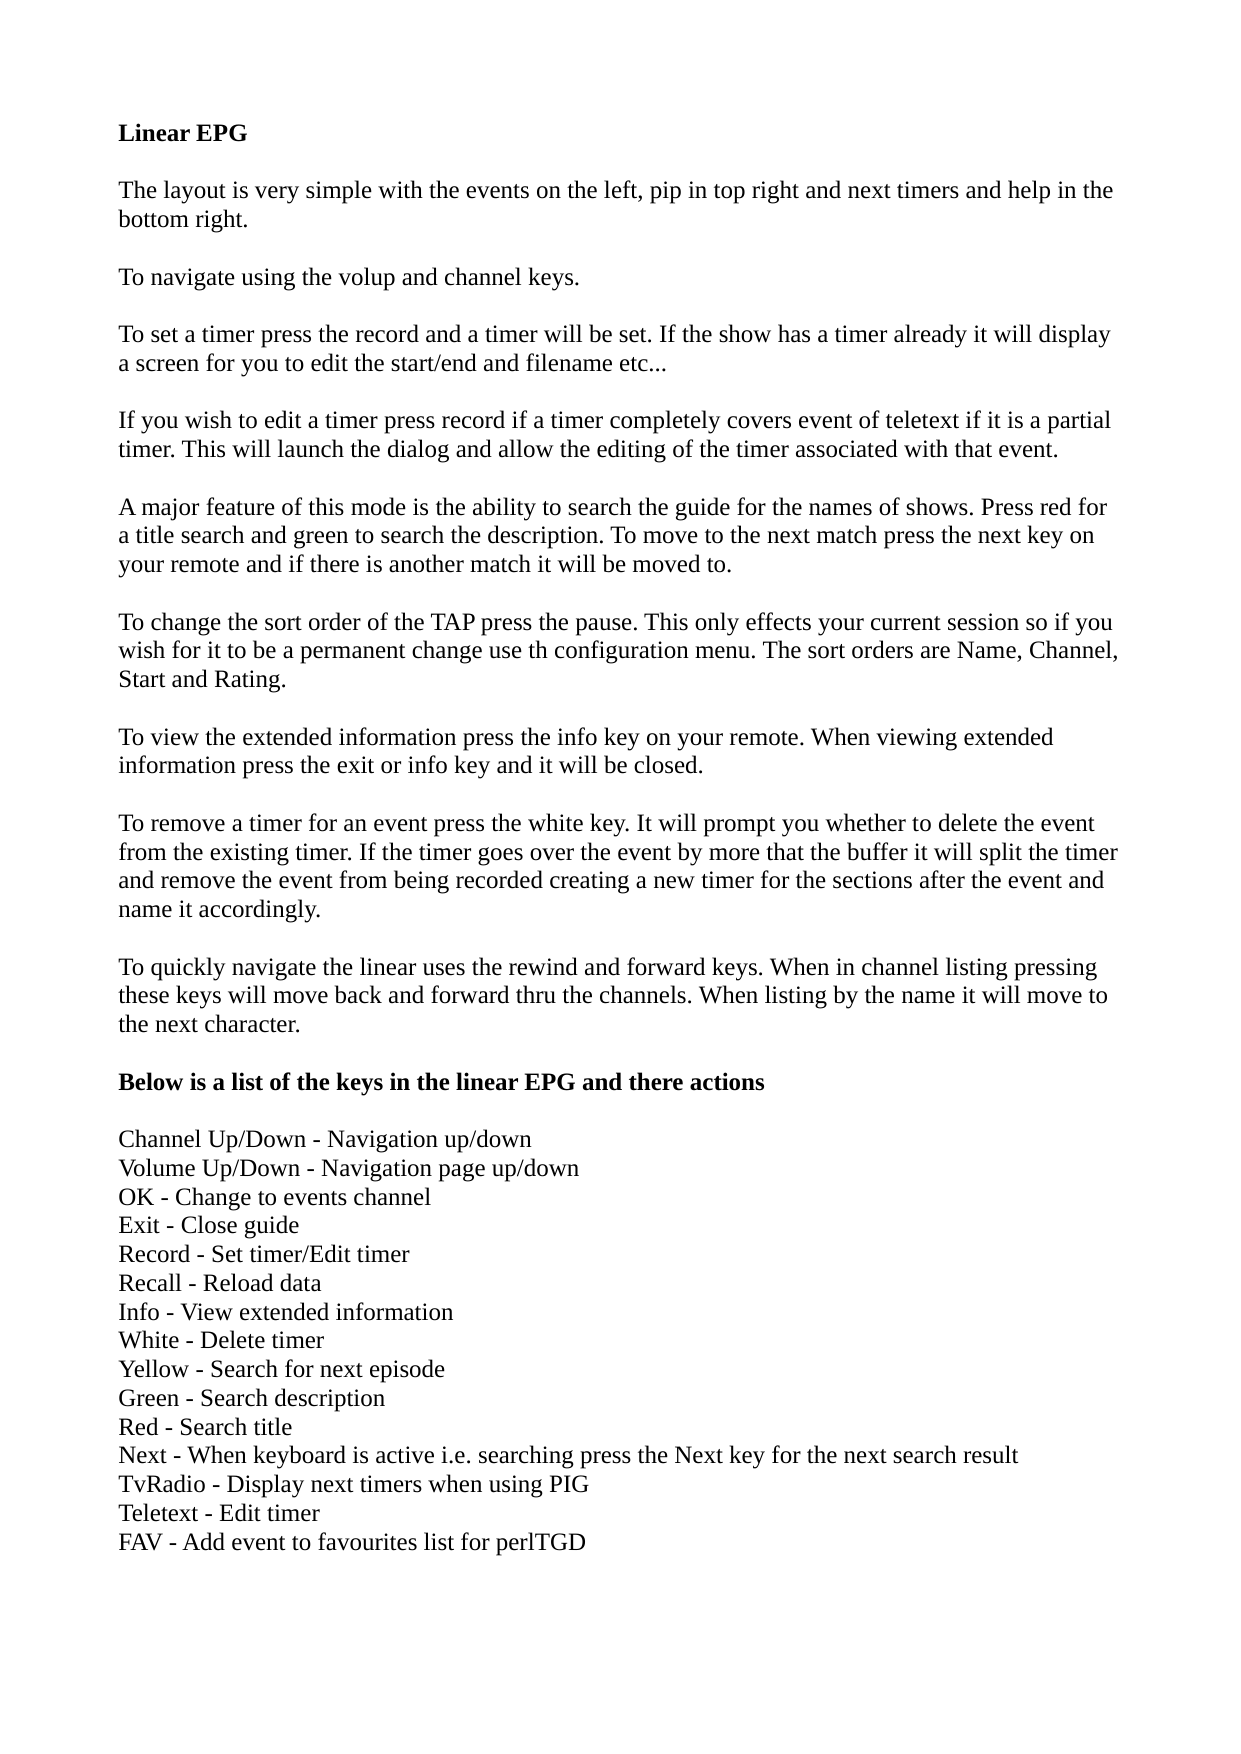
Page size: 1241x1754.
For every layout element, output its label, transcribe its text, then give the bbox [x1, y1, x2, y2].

text To view the extended information press the info key on your remote. When viewing extended information press the exit or info key and it will be closed. [118, 722, 1122, 779]
text Info - View extended information [118, 1297, 1122, 1326]
text Channel Up/Down - Navigation up/down [118, 1124, 1122, 1153]
text Recall - Reload data [118, 1268, 1122, 1297]
text Volume Up/Down - Navigation page up/down [118, 1153, 1122, 1182]
text A major feature of this mode is the ability to search the guide for the names of shows. Press red for a title search and green to search the description. To move to the next match press the next key on your remote and if there is another match it will be moved to. [118, 492, 1122, 578]
text To remove a timer for an event press the white key. It will prompt you whether to delete the event from the existing timer. If the timer goes over the event by more that the buffer it will split the timer and remove the event from being recorded creating a new timer for the sections after the event and name it accordingly. [118, 808, 1122, 923]
text The layout is very simple with the events on the left, pip in top right and next timers and help in the bottom right. [118, 176, 1122, 233]
text Green - Search description [118, 1383, 1122, 1412]
text Red - Search title [118, 1412, 1122, 1441]
text OK - Change to events channel [118, 1182, 1122, 1211]
text Record - Set timer/Edit timer [118, 1239, 1122, 1268]
text Next - When keyboard is active i.e. searching press the Next key for the next search result [118, 1441, 1122, 1469]
text To navigate using the volup and channel keys. [118, 262, 1122, 291]
text To change the sort order of the TAP press the pause. This only effects your current session so if you wish for it to be a permanent change use th configuration menu. The sort orders are Name, Channel, Start and Rating. [118, 607, 1122, 693]
text TvRadio - Display next timers when using PIG [118, 1469, 1122, 1498]
text Below is a list of the keys in the linear EPG and there actions [118, 1067, 1122, 1096]
text White - Delete timer [118, 1326, 1122, 1354]
text If you wish to edit a timer press record if a timer completely covers event of teletext if it is a partial timer. This will launch the dialog and allow the editing of the timer associated with that event. [118, 406, 1122, 463]
text To set a timer press the record and a timer will be set. If the show has a timer already it will display a screen for you to edit the start/end and filename etc... [118, 319, 1122, 377]
text Teletext - Edit timer [118, 1498, 1122, 1527]
text To quickly navigate the linear uses the rewind and forward keys. When in channel listing pressing these keys will move back and forward thru the channels. When listing by the name it will move to the next character. [118, 952, 1122, 1038]
text Yellow - Search for next episode [118, 1354, 1122, 1383]
text Exit - Close guide [118, 1211, 1122, 1239]
text Linear EPG [118, 118, 1122, 147]
text FAV - Add event to favourites list for perlTGD [118, 1527, 1122, 1556]
